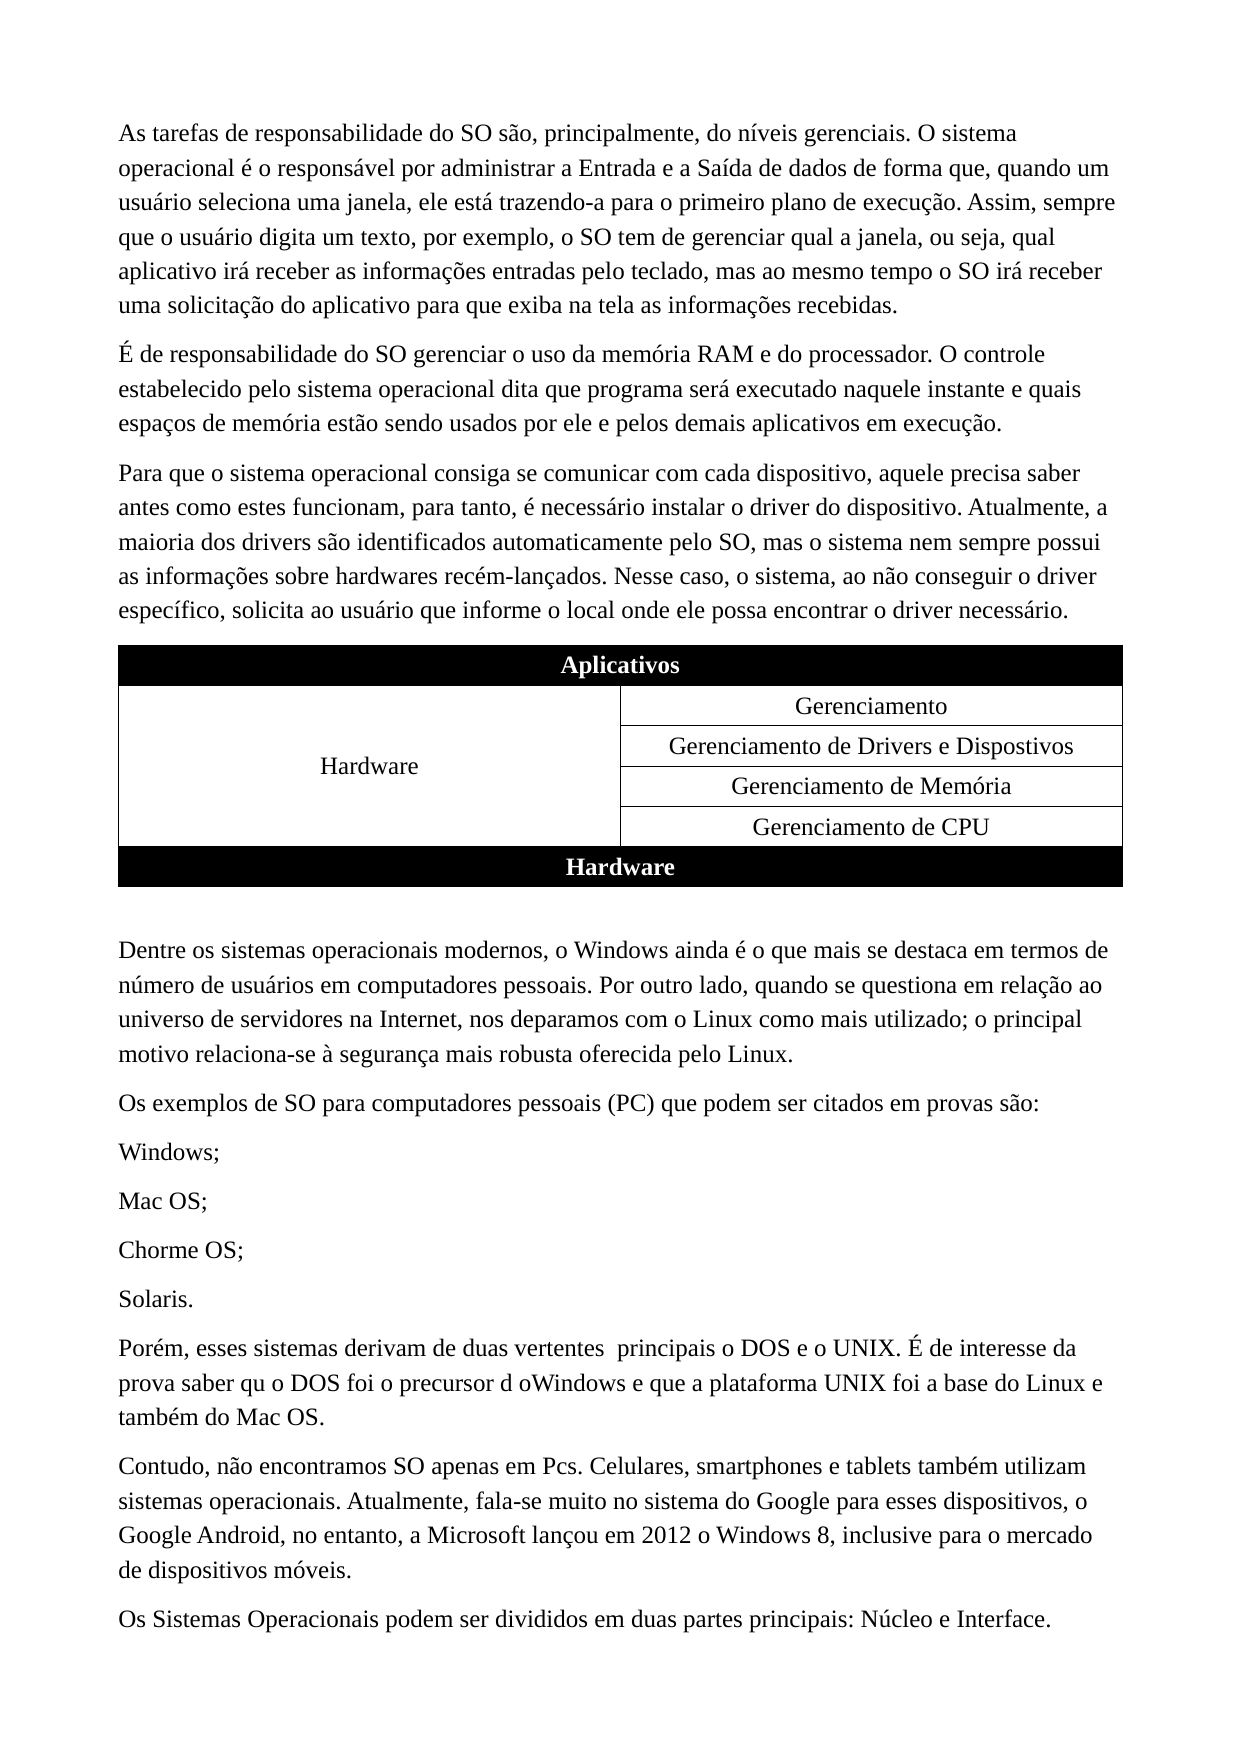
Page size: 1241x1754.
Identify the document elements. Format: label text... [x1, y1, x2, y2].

text Contudo, não encontramos SO apenas em Pcs. Celulares, smartphones e tablets também utilizam sistemas operacionais. Atualmente, fala-se muito no sistema do Google para esses dispositivos, o Google Android, no entanto, a Microsoft lançou em 2012 o Windows 8, inclusive para o mercado de dispositivos móveis. [118, 1451, 1122, 1584]
table_cell Gerenciamento [621, 686, 1122, 725]
text Para que o sistema operacional consiga se comunicar com cada dispositivo, aquele precisa saber antes como estes funcionam, para tanto, é necessário instalar o driver do dispositivo. Atualmente, a maioria dos drivers são identificados automaticamente pelo SO, mas o sistema nem sempre possui as informações sobre hardwares recém-lançados. Nesse caso, o sistema, ao não conseguir o driver específico, solicita ao usuário que informe o local onde ele possa encontrar o driver necessário. [118, 458, 1122, 624]
text Windows; [118, 1137, 1122, 1166]
text Dentre os sistemas operacionais modernos, o Windows ainda é o que mais se destaca em termos de número de usuários em computadores pessoais. Por outro lado, quando se questiona em relação ao universo de servidores na Internet, nos deparamos com o Linux como mais utilizado; o principal motivo relaciona-se à segurança mais robusta oferecida pelo Linux. [118, 936, 1122, 1068]
table_header Aplicativos [119, 646, 1122, 685]
text Mac OS; [118, 1186, 1122, 1215]
table_cell Gerenciamento de Drivers e Dispostivos [621, 726, 1122, 766]
text As tarefas de responsabilidade do SO são, principalmente, do níveis gerenciais. O sistema operacional é o responsável por administrar a Entrada e a Saída de dados de forma que, quando um usuário seleciona uma janela, ele está trazendo-a para o primeiro plano de execução. Assim, sempre que o usuário digita um texto, por exemplo, o SO tem de gerenciar qual a janela, ou seja, qual aplicativo irá receber as informações entradas pelo teclado, mas ao mesmo tempo o SO irá receber uma solicitação do aplicativo para que exiba na tela as informações recebidas. [118, 118, 1122, 319]
text É de responsabilidade do SO gerenciar o uso da memória RAM e do processador. O controle estabelecido pelo sistema operacional dita que programa será executado naquele instante e quais espaços de memória estão sendo usados por ele e pelos demais aplicativos em execução. [118, 339, 1122, 437]
text Os Sistemas Operacionais podem ser divididos em duas partes principais: Núcleo e Interface. [118, 1604, 1122, 1633]
table_cell Gerenciamento de CPU [621, 807, 1122, 846]
text Porém, esses sistemas derivam de duas vertentes principais o DOS e o UNIX. É de interesse da prova saber qu o DOS foi o precursor d oWindows e que a plataforma UNIX foi a base do Linux e também do Mac OS. [118, 1333, 1122, 1431]
text Os exemplos de SO para computadores pessoais (PC) que podem ser citados em provas são: [118, 1088, 1122, 1117]
text Chorme OS; [118, 1235, 1122, 1264]
table_cell Hardware [119, 847, 1122, 886]
table_cell Gerenciamento de Memória [621, 767, 1122, 806]
table_cell Hardware [119, 686, 620, 846]
text Solaris. [118, 1284, 1122, 1313]
